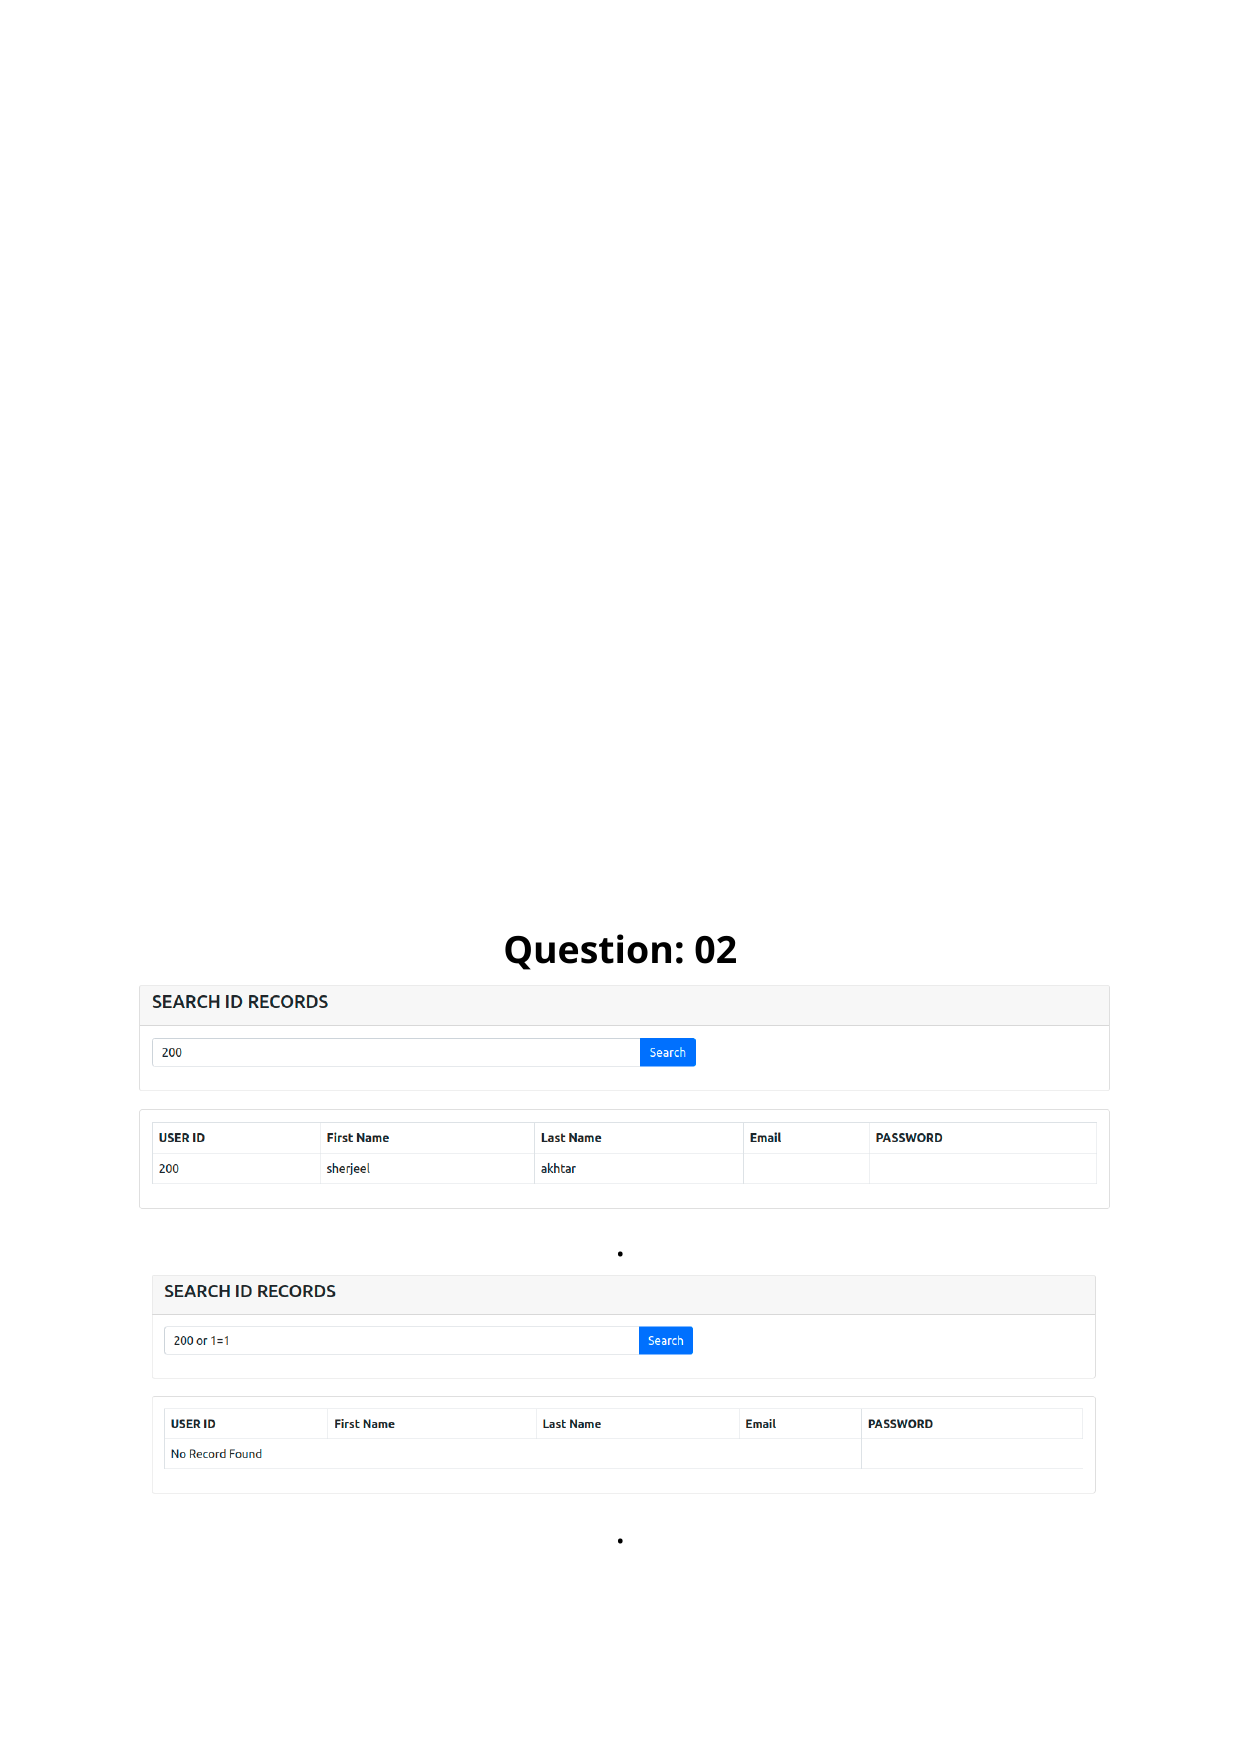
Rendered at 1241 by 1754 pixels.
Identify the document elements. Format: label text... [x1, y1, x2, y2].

picture [118, 974, 1123, 1217]
text . [118, 1217, 1122, 1267]
text . [118, 1504, 1122, 1554]
picture [118, 1267, 1123, 1504]
text Question: 02 [118, 923, 1122, 974]
